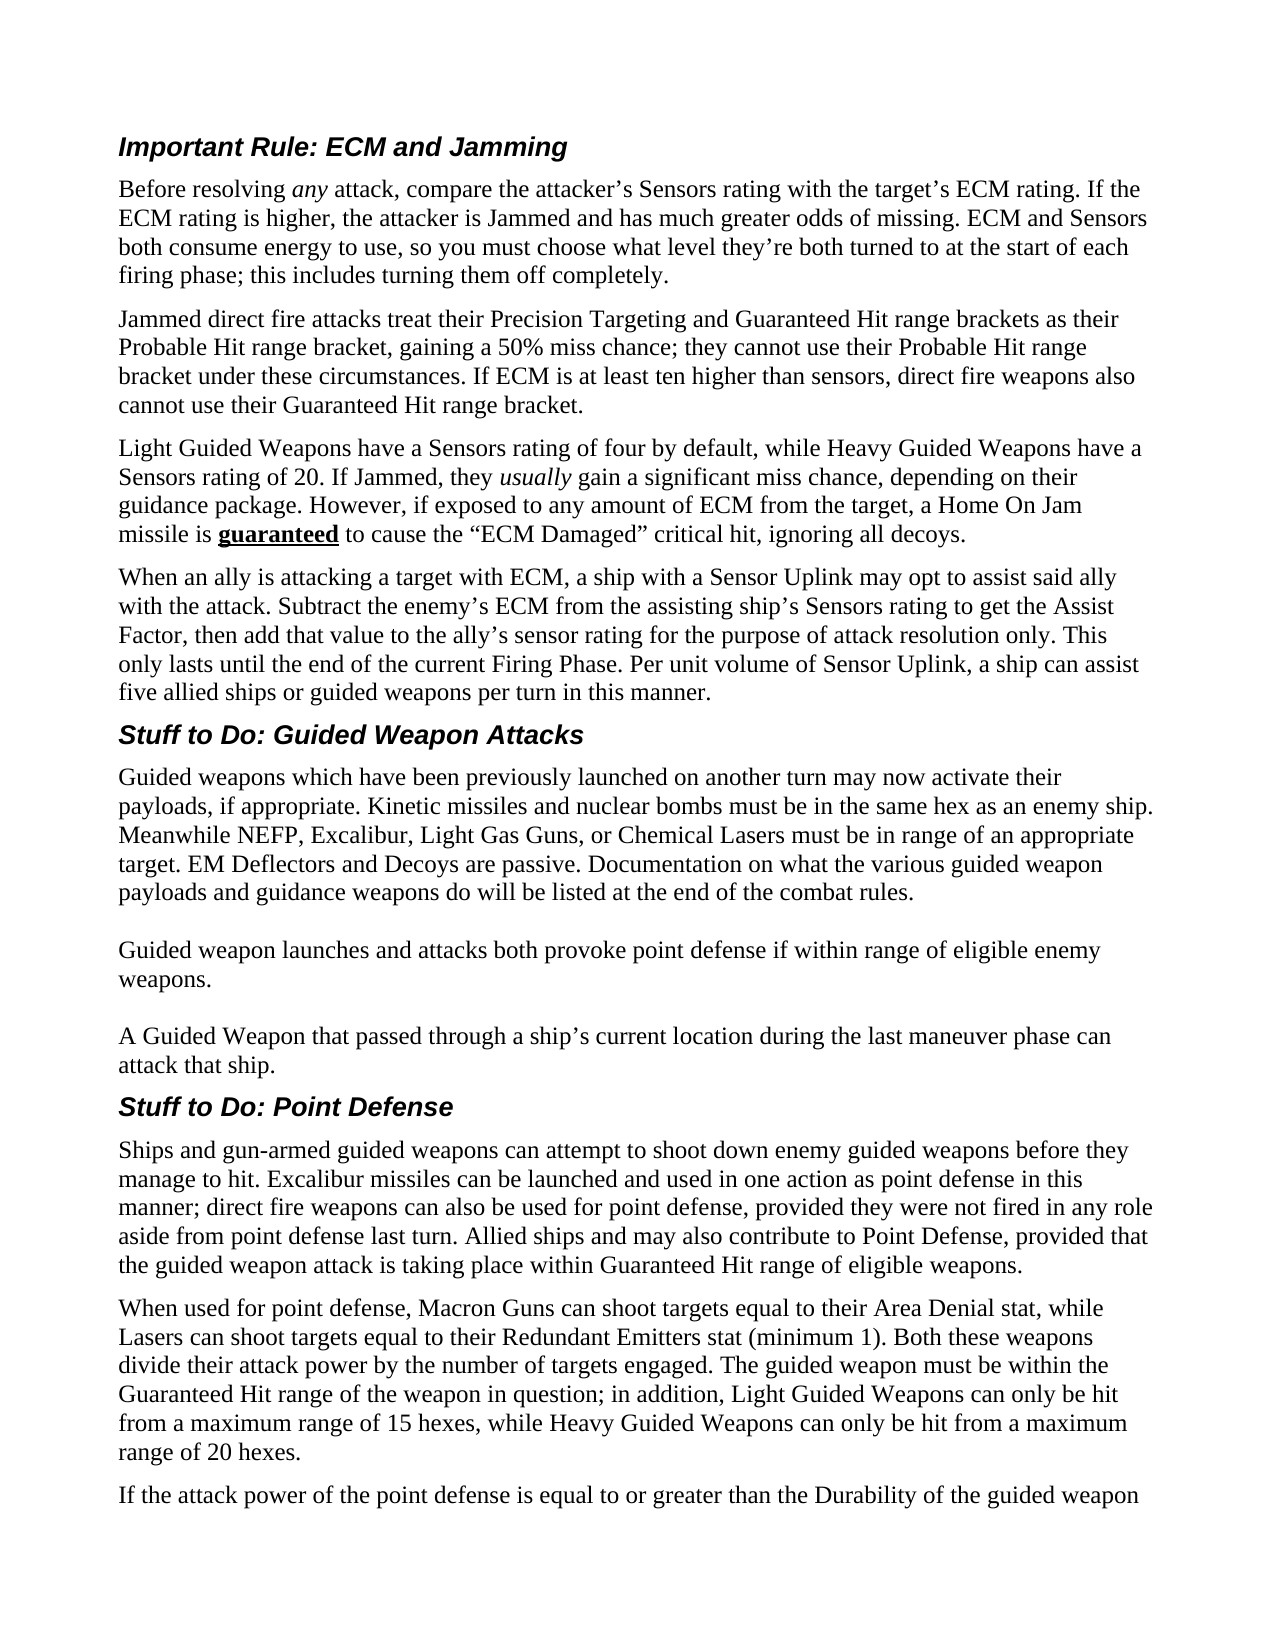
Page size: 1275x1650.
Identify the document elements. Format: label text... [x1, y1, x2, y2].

subtitle Stuff to Do: Guided Weapon Attacks [118, 719, 1157, 750]
text When used for point defense, Macron Guns can shoot targets equal to their Area Denial stat, while Lasers can shoot targets equal to their Redundant Emitters stat (minimum 1). Both these weapons divide their attack power by the number of targets engaged. The guided weapon must be within the Guaranteed Hit range of the weapon in question; in addition, Light Guided Weapons can only be hit from a maximum range of 15 hexes, while Heavy Guided Weapons can only be hit from a maximum range of 20 hexes. [118, 1293, 1157, 1466]
text Jammed direct fire attacks treat their Precision Targeting and Guaranteed Hit range brackets as their Probable Hit range bracket, gaining a 50% miss chance; they cannot use their Probable Hit range bracket under these circumstances. If ECM is at least ten higher than sensors, direct fire weapons also cannot use their Guaranteed Hit range bracket. [118, 304, 1157, 419]
text Light Guided Weapons have a Sensors rating of four by default, while Heavy Guided Weapons have a Sensors rating of 20. If Jammed, they usually gain a significant miss chance, depending on their guidance package. However, if exposed to any amount of ECM from the target, a Home On Jam missile is guaranteed to cause the “ECM Damaged” critical hit, ignoring all decoys. [118, 433, 1157, 548]
text A Guided Weapon that passed through a ship’s current location during the last maneuver phase can attack that ship. [118, 1021, 1157, 1079]
text Guided weapons which have been previously launched on another turn may now activate their payloads, if appropriate. Kinetic missiles and nuclear bombs must be in the same hex as an enemy ship. Meanwhile NEFP, Excalibur, Light Gas Guns, or Chemical Lasers must be in range of an appropriate target. EM Deflectors and Decoys are passive. Documentation on what the various guided weapon payloads and guidance weapons do will be listed at the end of the combat rules. [118, 762, 1157, 906]
subtitle Stuff to Do: Point Defense [118, 1091, 1157, 1122]
text Ships and gun-armed guided weapons can attempt to shoot down enemy guided weapons before they manage to hit. Excalibur missiles can be launched and used in one action as point defense in this manner; direct fire weapons can also be used for point defense, provided they were not fired in any role aside from point defense last turn. Allied ships and may also contribute to Point Defense, provided that the guided weapon attack is taking place within Guaranteed Hit range of eligible weapons. [118, 1135, 1157, 1279]
text When an ally is attacking a target with ECM, a ship with a Sensor Uplink may opt to assist said ally with the attack. Subtract the enemy’s ECM from the assisting ship’s Sensors rating to get the Assist Factor, then add that value to the ally’s sensor rating for the purpose of attack resolution only. This only lasts until the end of the current Firing Phase. Per unit volume of Sensor Uplink, a ship can assist five allied ships or guided weapons per turn in this manner. [118, 562, 1157, 706]
text If the attack power of the point defense is equal to or greater than the Durability of the guided weapon [118, 1480, 1157, 1509]
text Guided weapon launches and attacks both provoke point defense if within range of eligible enemy weapons. [118, 935, 1157, 992]
subtitle Important Rule: ECM and Jamming [118, 131, 1157, 162]
text Before resolving any attack, compare the attacker’s Sensors rating with the target’s ECM rating. If the ECM rating is higher, the attacker is Jammed and has much greater odds of missing. ECM and Sensors both consume energy to use, so you must choose what level they’re both turned to at the start of each firing phase; this includes turning them off completely. [118, 174, 1157, 289]
